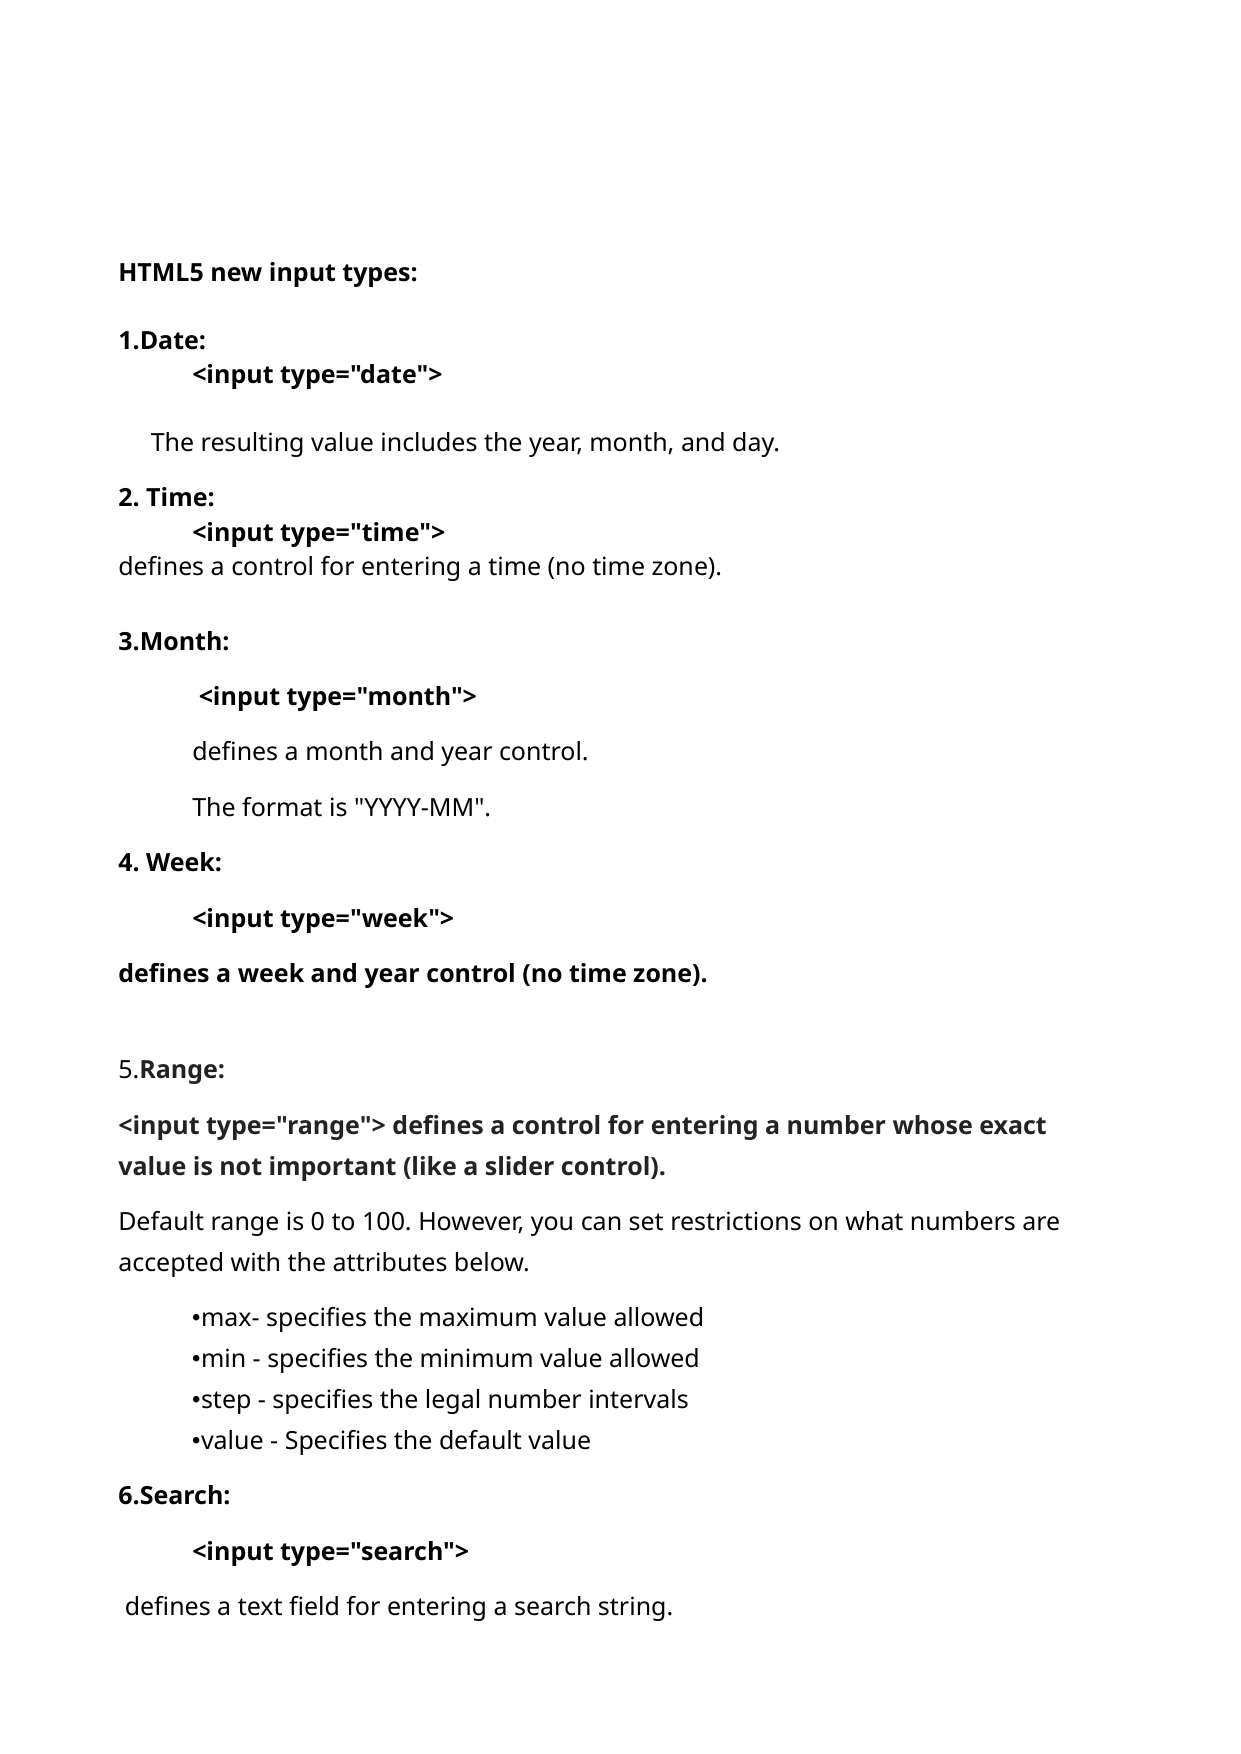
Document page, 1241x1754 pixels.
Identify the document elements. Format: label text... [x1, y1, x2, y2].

text <input type="search"> [118, 1533, 1122, 1567]
text defines a week and year control (no time zone). [118, 956, 1122, 1031]
text 1.Date: [118, 322, 1122, 357]
text The resulting value includes the year, month, and day. [118, 425, 1122, 459]
text The format is "YYYY-MM". [118, 789, 1122, 823]
text 3.Month: [118, 582, 1122, 657]
text 6.Search: [118, 1478, 1122, 1512]
text Default range is 0 to 100. However, you can set restrictions on what numbers are accepted with the attributes below. [118, 1203, 1122, 1278]
text <input type="month"> [118, 678, 1122, 713]
text defines a text field for entering a search string. [118, 1588, 1122, 1623]
list step - specifies the legal number intervals [118, 1381, 1122, 1416]
text <input type="date"> [118, 357, 1122, 391]
list value - Specifies the default value [118, 1422, 1122, 1456]
text <input type="week"> [118, 900, 1122, 934]
text defines a control for entering a time (no time zone). [118, 548, 1122, 582]
text <input type="time"> [118, 514, 1122, 548]
text 4. Week: [118, 845, 1122, 879]
text defines a month and year control. [118, 734, 1122, 768]
text HTML5 new input types: [118, 254, 1122, 288]
text 5.Range: [118, 1052, 1122, 1086]
text 2. Time: [118, 480, 1122, 514]
list min - specifies the minimum value allowed [118, 1341, 1122, 1375]
list max- specifies the maximum value allowed [118, 1300, 1122, 1334]
text <input type="range"> defines a control for entering a number whose exact value is not important (like a slider control). [118, 1107, 1122, 1182]
